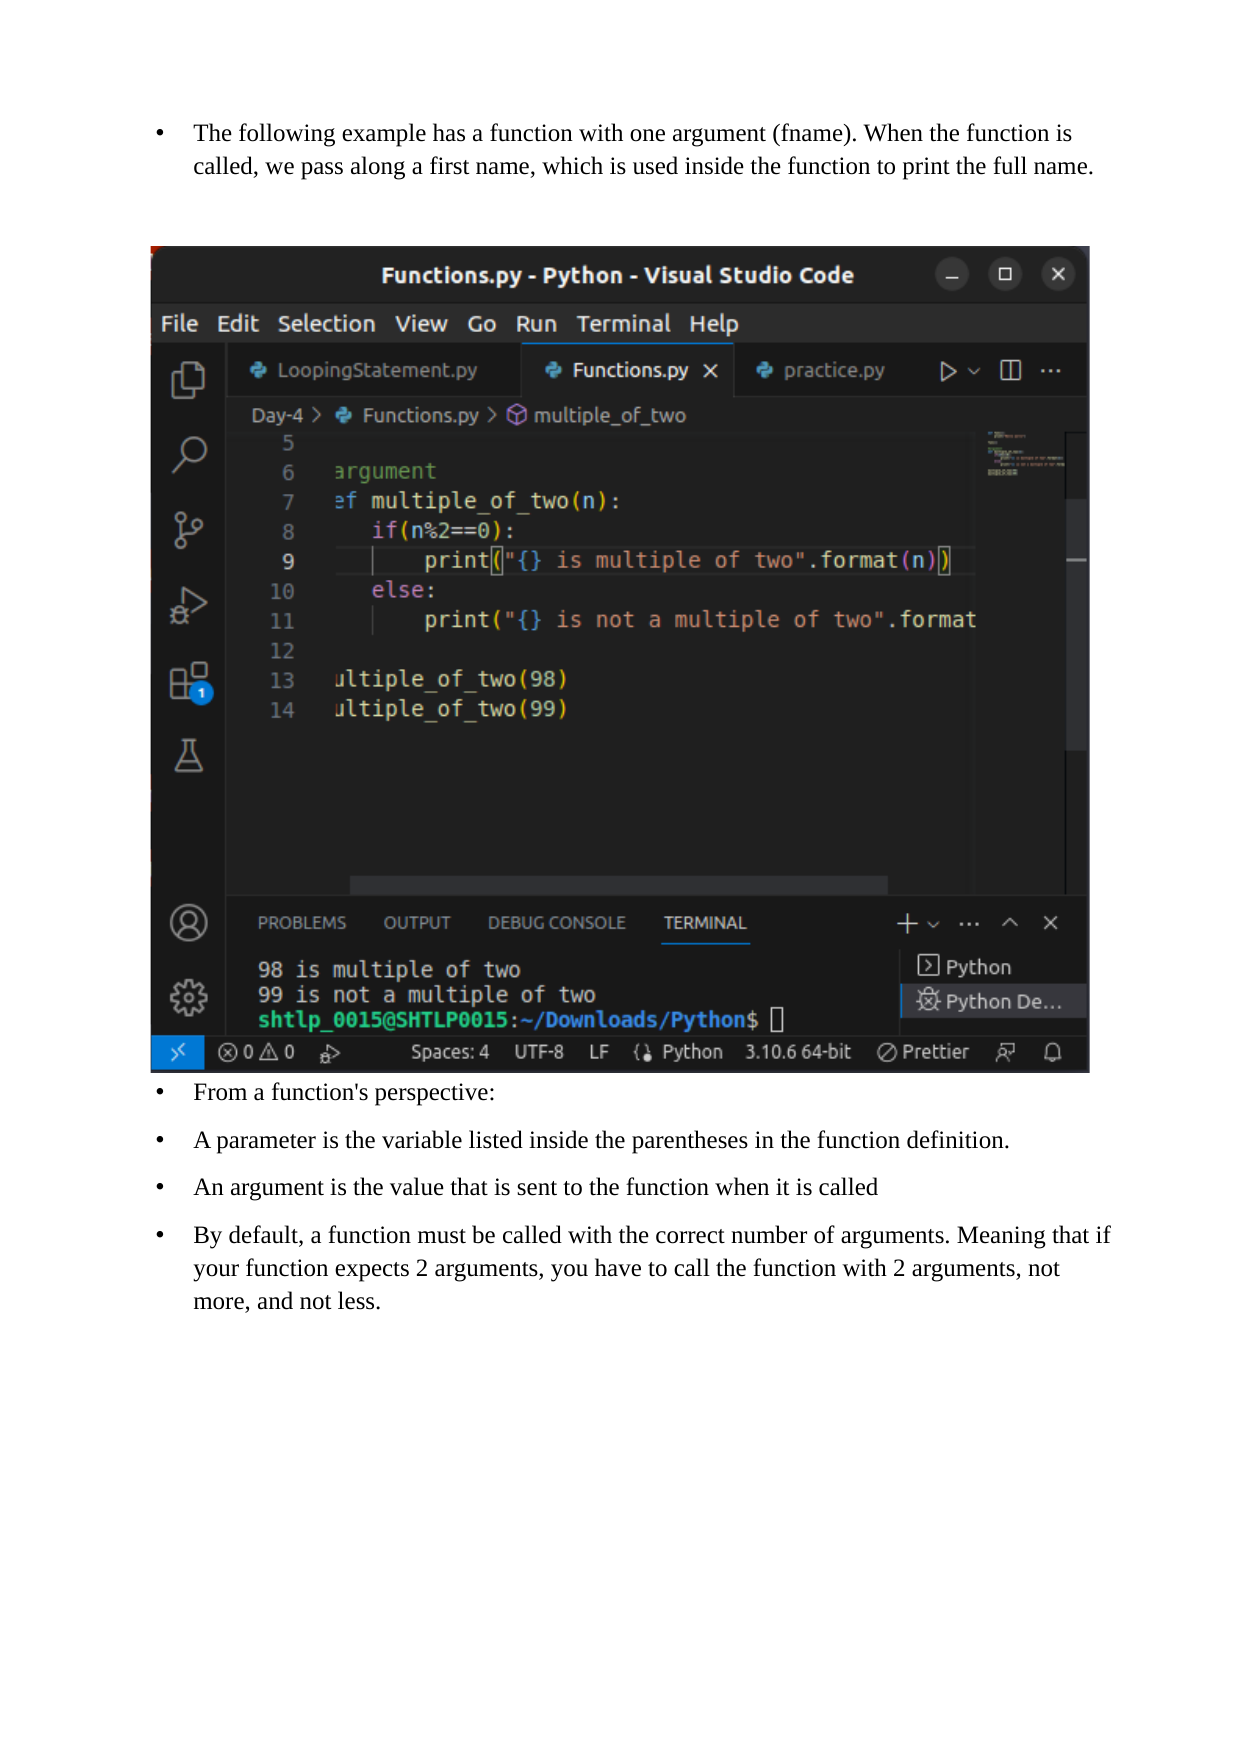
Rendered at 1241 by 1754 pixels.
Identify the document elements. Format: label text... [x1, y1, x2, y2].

list A parameter is the variable listed inside the parentheses in the function definition. [156, 1125, 1122, 1153]
picture [150, 246, 1090, 1073]
list From a function's perspective: [156, 946, 1122, 1106]
list The following example has a function with one argument (fname). When the function is called, we pass along a first name, which is used inside the function to print the full name. [156, 118, 1122, 180]
list By default, a function must be called with the correct number of arguments. Meaning that if your function expects 2 arguments, you have to call the function with 2 arguments, not more, and not less. [156, 1220, 1122, 1315]
list An argument is the value that is sent to the function when it is called [156, 1172, 1122, 1201]
